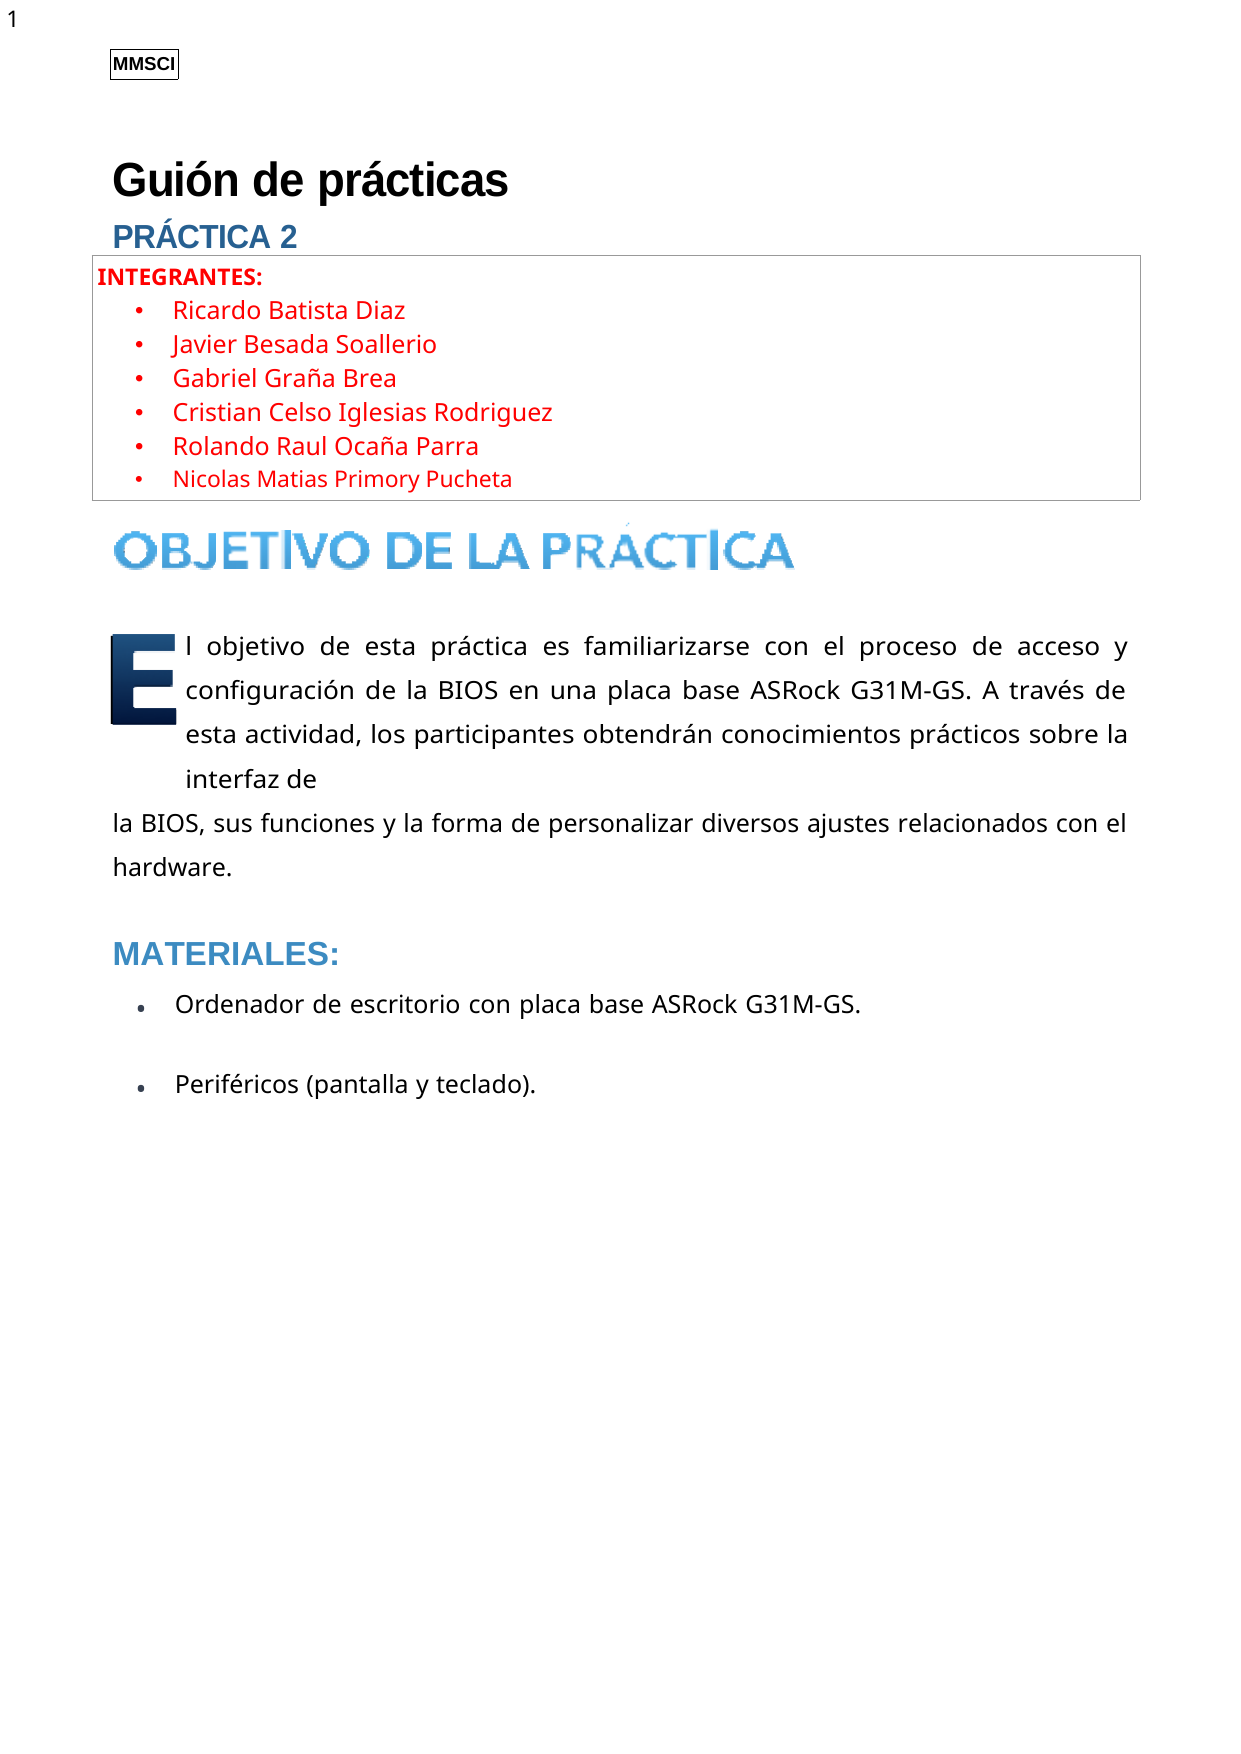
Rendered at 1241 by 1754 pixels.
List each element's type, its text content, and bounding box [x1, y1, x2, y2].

picture [467, 530, 530, 569]
picture [721, 528, 795, 570]
picture [385, 529, 422, 569]
picture [112, 633, 177, 725]
subtitle MATERIALES: [112, 940, 1140, 972]
text l objetivo de esta práctica es familiarizarse con el proceso de acceso y configuración de la BIOS en una placa base ASRock G31M-GS. A través de esta actividad, los participantes obtendrán conocimientos prácticos sobre la interfaz de [185, 628, 1128, 795]
text Guión de prácticas [112, 152, 1140, 207]
table_header INTEGRANTES: Ricardo Batista Diaz Javier Besada Soallerio Gabriel Graña Brea Cristian Celso Iglesias Rodriguez Rolando Raul Ocaña Parra Nicolas Matias Primory Pucheta [93, 256, 1140, 499]
picture [160, 530, 216, 570]
text la BIOS, sus funciones y la forma de personalizar diversos ajustes relacionados con el hardware. [112, 806, 1128, 884]
list Periféricos (pantalla y teclado). [135, 1040, 1140, 1108]
picture [541, 530, 571, 569]
picture [573, 519, 718, 570]
picture [114, 528, 157, 570]
subtitle PRÁCTICA 2 [112, 217, 1140, 255]
list Ordenador de escritorio con placa base ASRock G31M-GS. [135, 972, 1140, 1023]
picture [424, 529, 452, 569]
text E [103, 604, 181, 752]
picture [220, 528, 370, 570]
